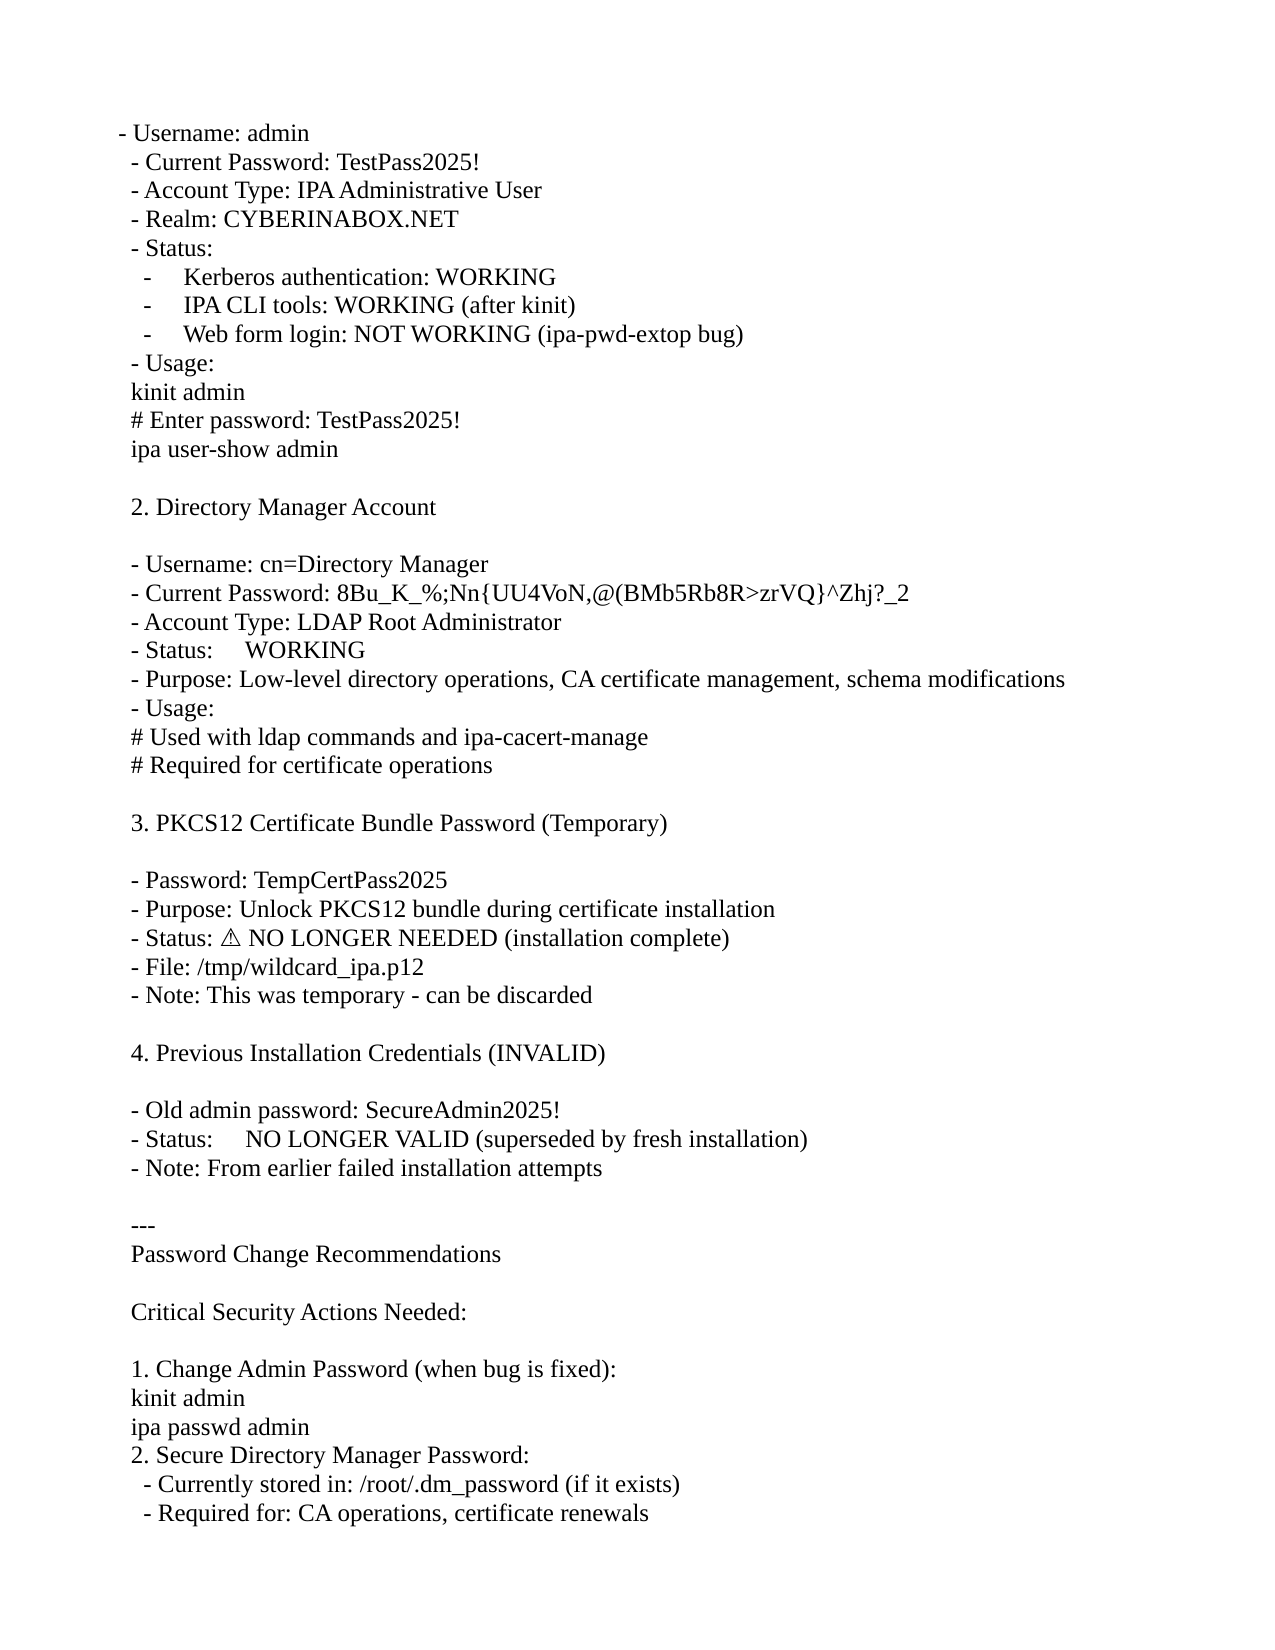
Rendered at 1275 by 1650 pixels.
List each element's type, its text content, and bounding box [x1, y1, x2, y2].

text Critical Security Actions Needed: [118, 1297, 1157, 1326]
text 2. Directory Manager Account [118, 492, 1157, 521]
text - Status: ⚠️ NO LONGER NEEDED (installation complete) [118, 923, 1157, 952]
text - ✅ Kerberos authentication: WORKING [118, 262, 1157, 291]
text - Account Type: LDAP Root Administrator [118, 607, 1157, 636]
text - Required for: CA operations, certificate renewals [118, 1498, 1157, 1527]
text - ❌ Web form login: NOT WORKING (ipa-pwd-extop bug) [118, 319, 1157, 348]
text - Usage: [118, 693, 1157, 722]
text --- [118, 1211, 1157, 1239]
text 2. Secure Directory Manager Password: [118, 1441, 1157, 1469]
text - Old admin password: SecureAdmin2025! [118, 1096, 1157, 1124]
text ipa user-show admin [118, 434, 1157, 463]
text - Status: [118, 233, 1157, 262]
text - Status: ✅ WORKING [118, 636, 1157, 664]
text kinit admin [118, 1383, 1157, 1412]
text # Enter password: TestPass2025! [118, 406, 1157, 434]
text - File: /tmp/wildcard_ipa.p12 [118, 952, 1157, 981]
text - Username: cn=Directory Manager [118, 549, 1157, 578]
text - ✅ IPA CLI tools: WORKING (after kinit) [118, 291, 1157, 319]
text 4. Previous Installation Credentials (INVALID) [118, 1038, 1157, 1067]
text - Username: admin [118, 118, 1157, 147]
text - Realm: CYBERINABOX.NET [118, 204, 1157, 233]
text - Purpose: Low-level directory operations, CA certificate management, schema modifications [118, 664, 1157, 693]
text kinit admin [118, 377, 1157, 406]
text - Current Password: TestPass2025! [118, 147, 1157, 176]
text ipa passwd admin [118, 1412, 1157, 1441]
text # Used with ldap commands and ipa-cacert-manage [118, 722, 1157, 751]
text 1. Change Admin Password (when bug is fixed): [118, 1354, 1157, 1383]
text - Usage: [118, 348, 1157, 377]
text - Note: From earlier failed installation attempts [118, 1153, 1157, 1182]
text - Currently stored in: /root/.dm_password (if it exists) [118, 1469, 1157, 1498]
text Password Change Recommendations [118, 1239, 1157, 1268]
text # Required for certificate operations [118, 751, 1157, 779]
text - Note: This was temporary - can be discarded [118, 981, 1157, 1009]
text - Purpose: Unlock PKCS12 bundle during certificate installation [118, 894, 1157, 923]
text - Current Password: 8Bu_K_%;Nn{UU4VoN,@(BMb5Rb8R>zrVQ}^Zhj?_2 [118, 578, 1157, 607]
text - Password: TempCertPass2025 [118, 866, 1157, 894]
text - Status: ❌ NO LONGER VALID (superseded by fresh installation) [118, 1124, 1157, 1153]
text - Account Type: IPA Administrative User [118, 176, 1157, 204]
text 3. PKCS12 Certificate Bundle Password (Temporary) [118, 808, 1157, 837]
